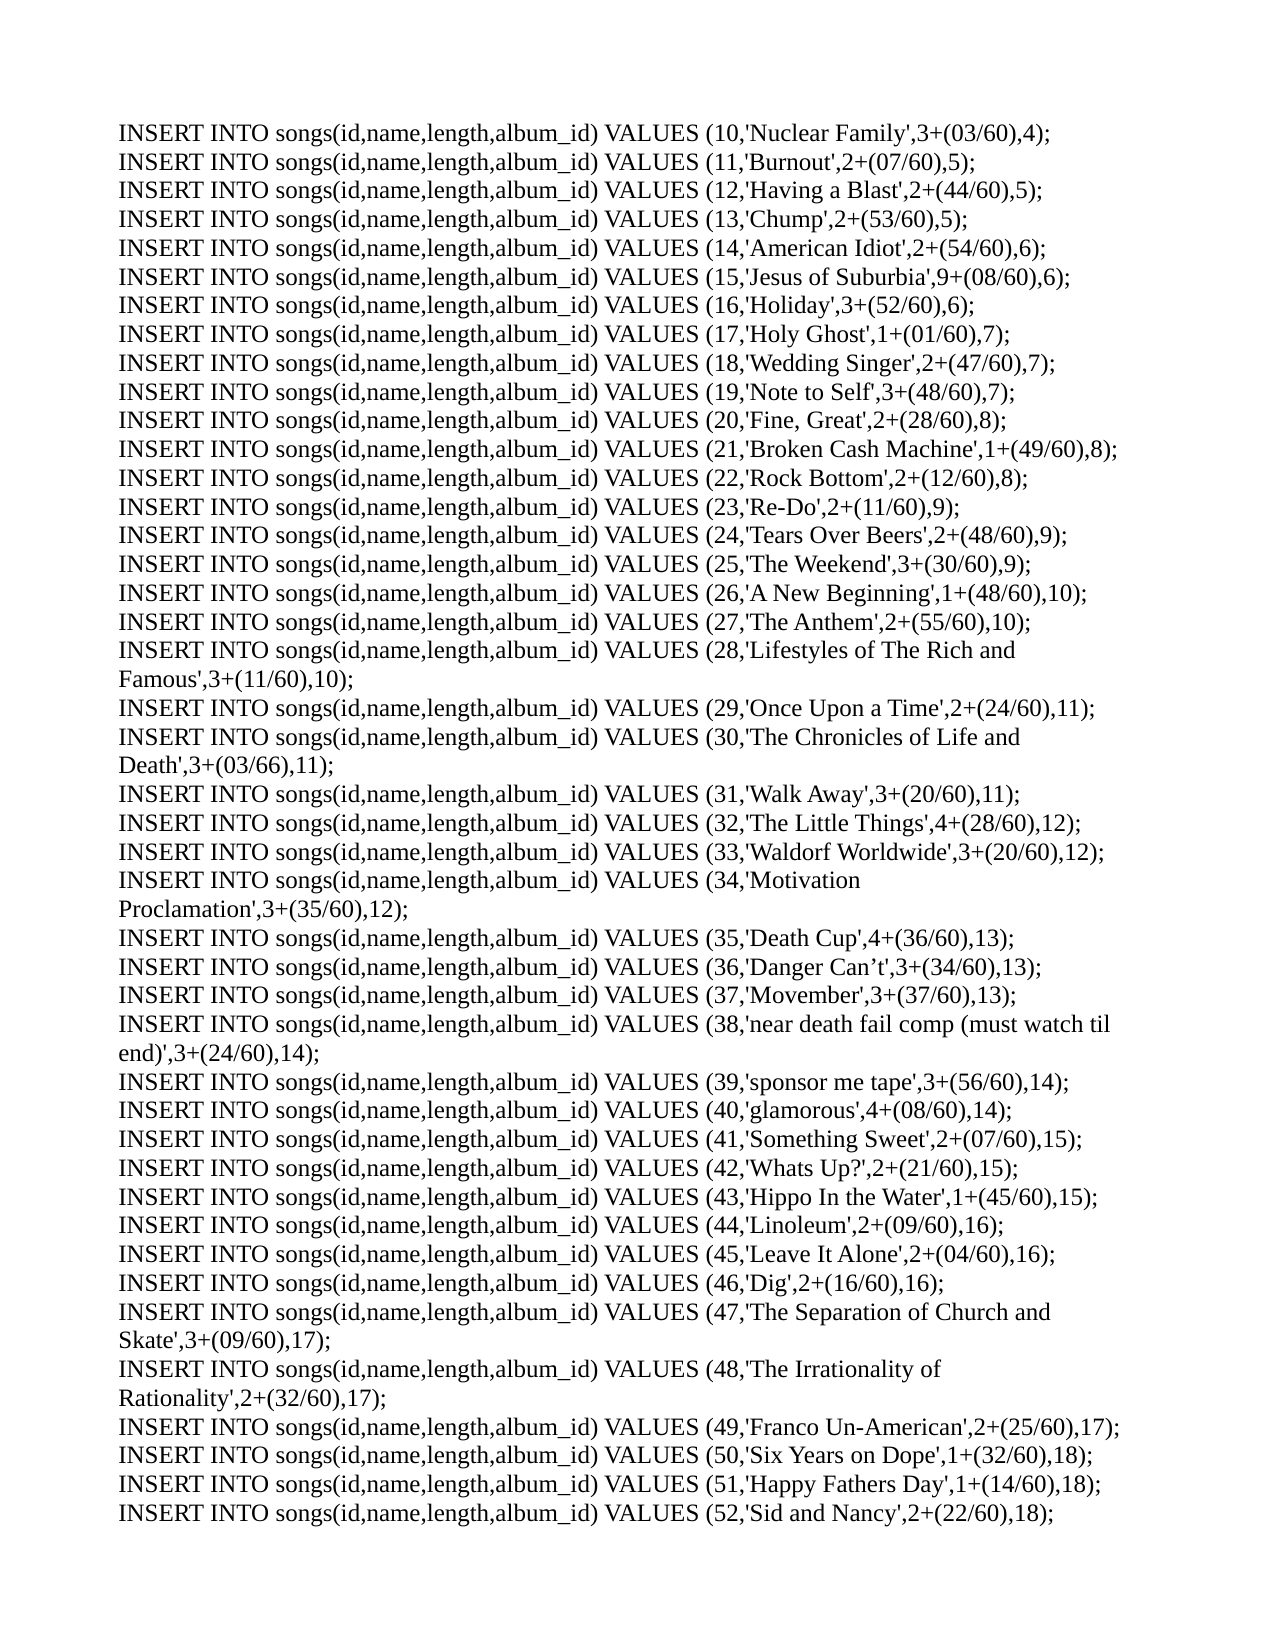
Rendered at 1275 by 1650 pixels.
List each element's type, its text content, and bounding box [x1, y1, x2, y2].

text INSERT INTO songs(id,name,length,album_id) VALUES (17,'Holy Ghost',1+(01/60),7); [118, 319, 1157, 348]
text INSERT INTO songs(id,name,length,album_id) VALUES (50,'Six Years on Dope',1+(32/60),18); [118, 1441, 1157, 1469]
text INSERT INTO songs(id,name,length,album_id) VALUES (25,'The Weekend',3+(30/60),9); [118, 549, 1157, 578]
text INSERT INTO songs(id,name,length,album_id) VALUES (14,'American Idiot',2+(54/60),6); [118, 233, 1157, 262]
text INSERT INTO songs(id,name,length,album_id) VALUES (52,'Sid and Nancy',2+(22/60),18); [118, 1498, 1157, 1527]
text INSERT INTO songs(id,name,length,album_id) VALUES (49,'Franco Un-American',2+(25/60),17); [118, 1412, 1157, 1441]
text INSERT INTO songs(id,name,length,album_id) VALUES (15,'Jesus of Suburbia',9+(08/60),6); [118, 262, 1157, 291]
text INSERT INTO songs(id,name,length,album_id) VALUES (24,'Tears Over Beers',2+(48/60),9); [118, 521, 1157, 549]
text INSERT INTO songs(id,name,length,album_id) VALUES (44,'Linoleum',2+(09/60),16); [118, 1211, 1157, 1239]
text INSERT INTO songs(id,name,length,album_id) VALUES (28,'Lifestyles of The Rich and Famous',3+(11/60),10); [118, 636, 1157, 693]
text INSERT INTO songs(id,name,length,album_id) VALUES (12,'Having a Blast',2+(44/60),5); [118, 176, 1157, 204]
text INSERT INTO songs(id,name,length,album_id) VALUES (21,'Broken Cash Machine',1+(49/60),8); [118, 434, 1157, 463]
text INSERT INTO songs(id,name,length,album_id) VALUES (20,'Fine, Great',2+(28/60),8); [118, 406, 1157, 434]
text INSERT INTO songs(id,name,length,album_id) VALUES (42,'Whats Up?',2+(21/60),15); [118, 1153, 1157, 1182]
text INSERT INTO songs(id,name,length,album_id) VALUES (47,'The Separation of Church and Skate',3+(09/60),17); [118, 1297, 1157, 1354]
text INSERT INTO songs(id,name,length,album_id) VALUES (33,'Waldorf Worldwide',3+(20/60),12); [118, 837, 1157, 866]
text INSERT INTO songs(id,name,length,album_id) VALUES (46,'Dig',2+(16/60),16); [118, 1268, 1157, 1297]
text INSERT INTO songs(id,name,length,album_id) VALUES (37,'Movember',3+(37/60),13); [118, 981, 1157, 1009]
text INSERT INTO songs(id,name,length,album_id) VALUES (30,'The Chronicles of Life and Death',3+(03/66),11); [118, 722, 1157, 779]
text INSERT INTO songs(id,name,length,album_id) VALUES (36,'Danger Can’t',3+(34/60),13); [118, 952, 1157, 981]
text INSERT INTO songs(id,name,length,album_id) VALUES (10,'Nuclear Family',3+(03/60),4); [118, 118, 1157, 147]
text INSERT INTO songs(id,name,length,album_id) VALUES (27,'The Anthem',2+(55/60),10); [118, 607, 1157, 636]
text INSERT INTO songs(id,name,length,album_id) VALUES (31,'Walk Away',3+(20/60),11); [118, 779, 1157, 808]
text INSERT INTO songs(id,name,length,album_id) VALUES (35,'Death Cup',4+(36/60),13); [118, 923, 1157, 952]
text INSERT INTO songs(id,name,length,album_id) VALUES (13,'Chump',2+(53/60),5); [118, 204, 1157, 233]
text INSERT INTO songs(id,name,length,album_id) VALUES (26,'A New Beginning',1+(48/60),10); [118, 578, 1157, 607]
text INSERT INTO songs(id,name,length,album_id) VALUES (38,'near death fail comp (must watch til end)',3+(24/60),14); [118, 1009, 1157, 1067]
text INSERT INTO songs(id,name,length,album_id) VALUES (32,'The Little Things',4+(28/60),12); [118, 808, 1157, 837]
text INSERT INTO songs(id,name,length,album_id) VALUES (45,'Leave It Alone',2+(04/60),16); [118, 1239, 1157, 1268]
text INSERT INTO songs(id,name,length,album_id) VALUES (39,'sponsor me tape',3+(56/60),14); [118, 1067, 1157, 1096]
text INSERT INTO songs(id,name,length,album_id) VALUES (23,'Re-Do',2+(11/60),9); [118, 492, 1157, 521]
text INSERT INTO songs(id,name,length,album_id) VALUES (41,'Something Sweet',2+(07/60),15); [118, 1124, 1157, 1153]
text INSERT INTO songs(id,name,length,album_id) VALUES (51,'Happy Fathers Day',1+(14/60),18); [118, 1469, 1157, 1498]
text INSERT INTO songs(id,name,length,album_id) VALUES (16,'Holiday',3+(52/60),6); [118, 291, 1157, 319]
text INSERT INTO songs(id,name,length,album_id) VALUES (34,'Motivation Proclamation',3+(35/60),12); [118, 866, 1157, 923]
text INSERT INTO songs(id,name,length,album_id) VALUES (29,'Once Upon a Time',2+(24/60),11); [118, 693, 1157, 722]
text INSERT INTO songs(id,name,length,album_id) VALUES (18,'Wedding Singer',2+(47/60),7); [118, 348, 1157, 377]
text INSERT INTO songs(id,name,length,album_id) VALUES (22,'Rock Bottom',2+(12/60),8); [118, 463, 1157, 492]
text INSERT INTO songs(id,name,length,album_id) VALUES (40,'glamorous',4+(08/60),14); [118, 1096, 1157, 1124]
text INSERT INTO songs(id,name,length,album_id) VALUES (19,'Note to Self',3+(48/60),7); [118, 377, 1157, 406]
text INSERT INTO songs(id,name,length,album_id) VALUES (48,'The Irrationality of Rationality',2+(32/60),17); [118, 1354, 1157, 1412]
text INSERT INTO songs(id,name,length,album_id) VALUES (11,'Burnout',2+(07/60),5); [118, 147, 1157, 176]
text INSERT INTO songs(id,name,length,album_id) VALUES (43,'Hippo In the Water',1+(45/60),15); [118, 1182, 1157, 1211]
